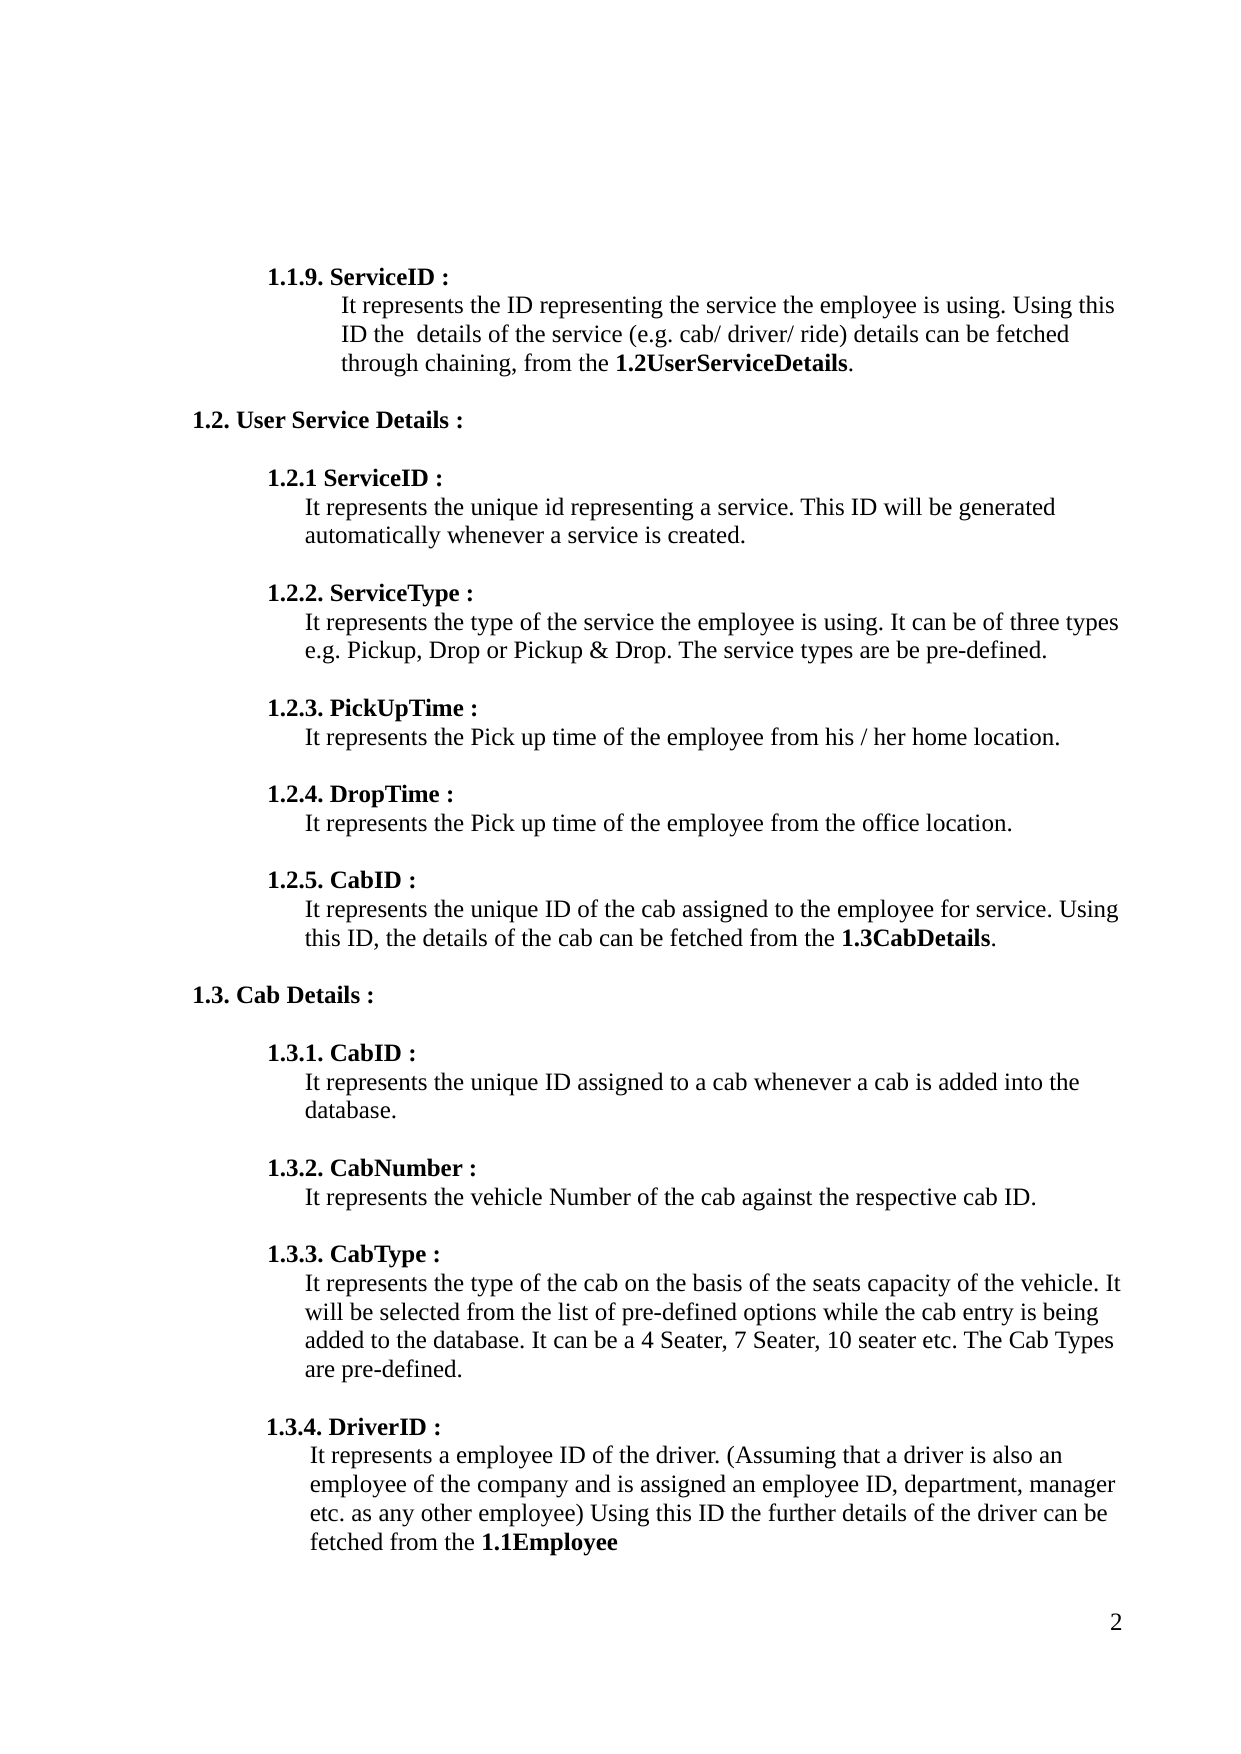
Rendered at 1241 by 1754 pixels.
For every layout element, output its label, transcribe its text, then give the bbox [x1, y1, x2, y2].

list 1.3.2. CabNumber : [229, 1153, 1122, 1182]
list It represents the Pick up time of the employee from the office location. [267, 808, 1122, 837]
list It represents the vehicle Number of the cab against the respective cab ID. [267, 1182, 1122, 1211]
list 1.2.1 ServiceID : [229, 463, 1122, 492]
text It represents a employee ID of the driver. (Assuming that a driver is also an employee of the company and is assigned an employee ID, department, manager etc. as any other employee) Using this ID the further details of the driver can be fetched from the 1.1Employee [118, 1441, 1122, 1556]
text 1.3. Cab Details : [118, 981, 1122, 1009]
list 1.3.3. CabType : [229, 1239, 1122, 1268]
list 1.2.3. PickUpTime : [229, 693, 1122, 722]
list 1.1.9. ServiceID : [229, 262, 1122, 291]
list 1.3.1. CabID : [229, 1038, 1122, 1067]
list It represents the Pick up time of the employee from his / her home location. [267, 722, 1122, 751]
list It represents the type of the cab on the basis of the seats capacity of the vehicle. It will be selected from the list of pre-defined options while the cab entry is being added to the database. It can be a 4 Seater, 7 Seater, 10 seater etc. The Cab Types are pre-defined. [267, 1268, 1122, 1383]
list It represents the unique ID of the cab assigned to the employee for service. Using this ID, the details of the cab can be fetched from the 1.3CabDetails. [267, 894, 1122, 952]
text 1.2. User Service Details : [118, 406, 1122, 434]
list 1.2.4. DropTime : [229, 779, 1122, 808]
list 1.2.5. CabID : [229, 866, 1122, 894]
list It represents the ID representing the service the employee is using. Using this ID the details of the service (e.g. cab/ driver/ ride) details can be fetched through chaining, from the 1.2UserServiceDetails. [229, 291, 1122, 377]
text 1.3.4. DriverID : [118, 1412, 1122, 1441]
list It represents the unique id representing a service. This ID will be generated automatically whenever a service is created. [267, 492, 1122, 549]
list 1.2.2. ServiceType : [229, 578, 1122, 607]
list It represents the type of the service the employee is using. It can be of three types e.g. Pickup, Drop or Pickup & Drop. The service types are be pre-defined. [267, 607, 1122, 664]
list It represents the unique ID assigned to a cab whenever a cab is added into the database. [267, 1067, 1122, 1124]
